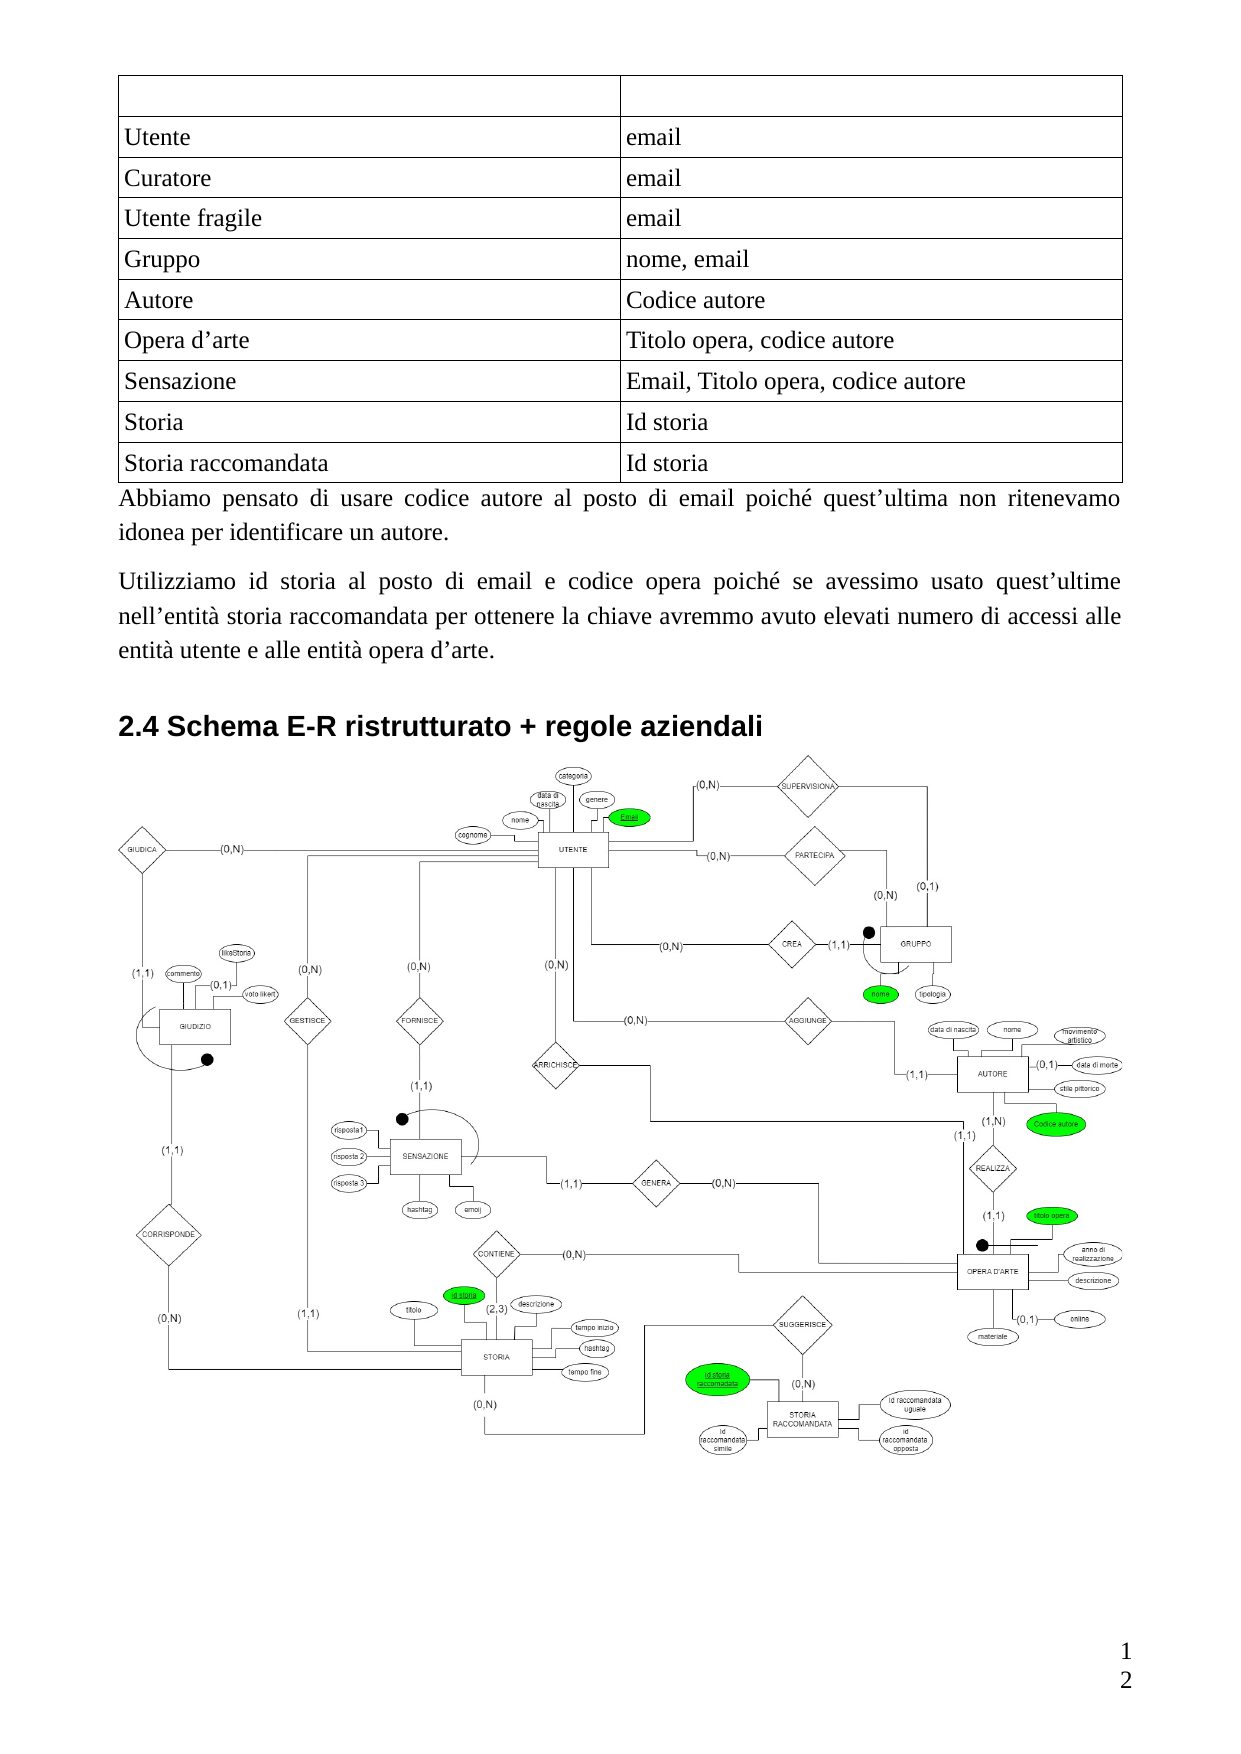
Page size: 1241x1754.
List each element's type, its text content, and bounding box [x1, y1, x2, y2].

table_cell Id storia [621, 402, 1122, 442]
subtitle 2.4 Schema E-R ristrutturato + regole aziendali [118, 709, 1122, 743]
table_cell email [621, 117, 1122, 156]
table_cell Curatore [119, 158, 620, 197]
table_header [621, 76, 1122, 116]
table_cell Sensazione [119, 361, 620, 401]
table_cell Gruppo [119, 239, 620, 279]
table_cell Email, Titolo opera, codice autore [621, 361, 1122, 401]
table_cell nome, email [621, 239, 1122, 279]
table_cell Utente fragile [119, 198, 620, 238]
table_cell Codice autore [621, 280, 1122, 319]
table_cell email [621, 198, 1122, 238]
table_cell Opera d’arte [119, 320, 620, 360]
text Utilizziamo id storia al posto di email e codice opera poiché se avessimo usato quest’ultime nell’entità storia raccomandata per ottenere la chiave avremmo avuto elevati numero di accessi alle entità utente e alle entità opera d’arte. [118, 566, 1122, 664]
table_cell Autore [119, 280, 620, 319]
table_cell Utente [119, 117, 620, 156]
table_cell Storia [119, 402, 620, 442]
text Abbiamo pensato di usare codice autore al posto di email poiché quest’ultima non ritenevamo idonea per identificare un autore. [118, 483, 1122, 546]
table_cell Storia raccomandata [119, 443, 620, 482]
table_cell email [621, 158, 1122, 197]
table_header [119, 76, 620, 116]
table_cell Id storia [621, 443, 1122, 482]
table_cell Titolo opera, codice autore [621, 320, 1122, 360]
